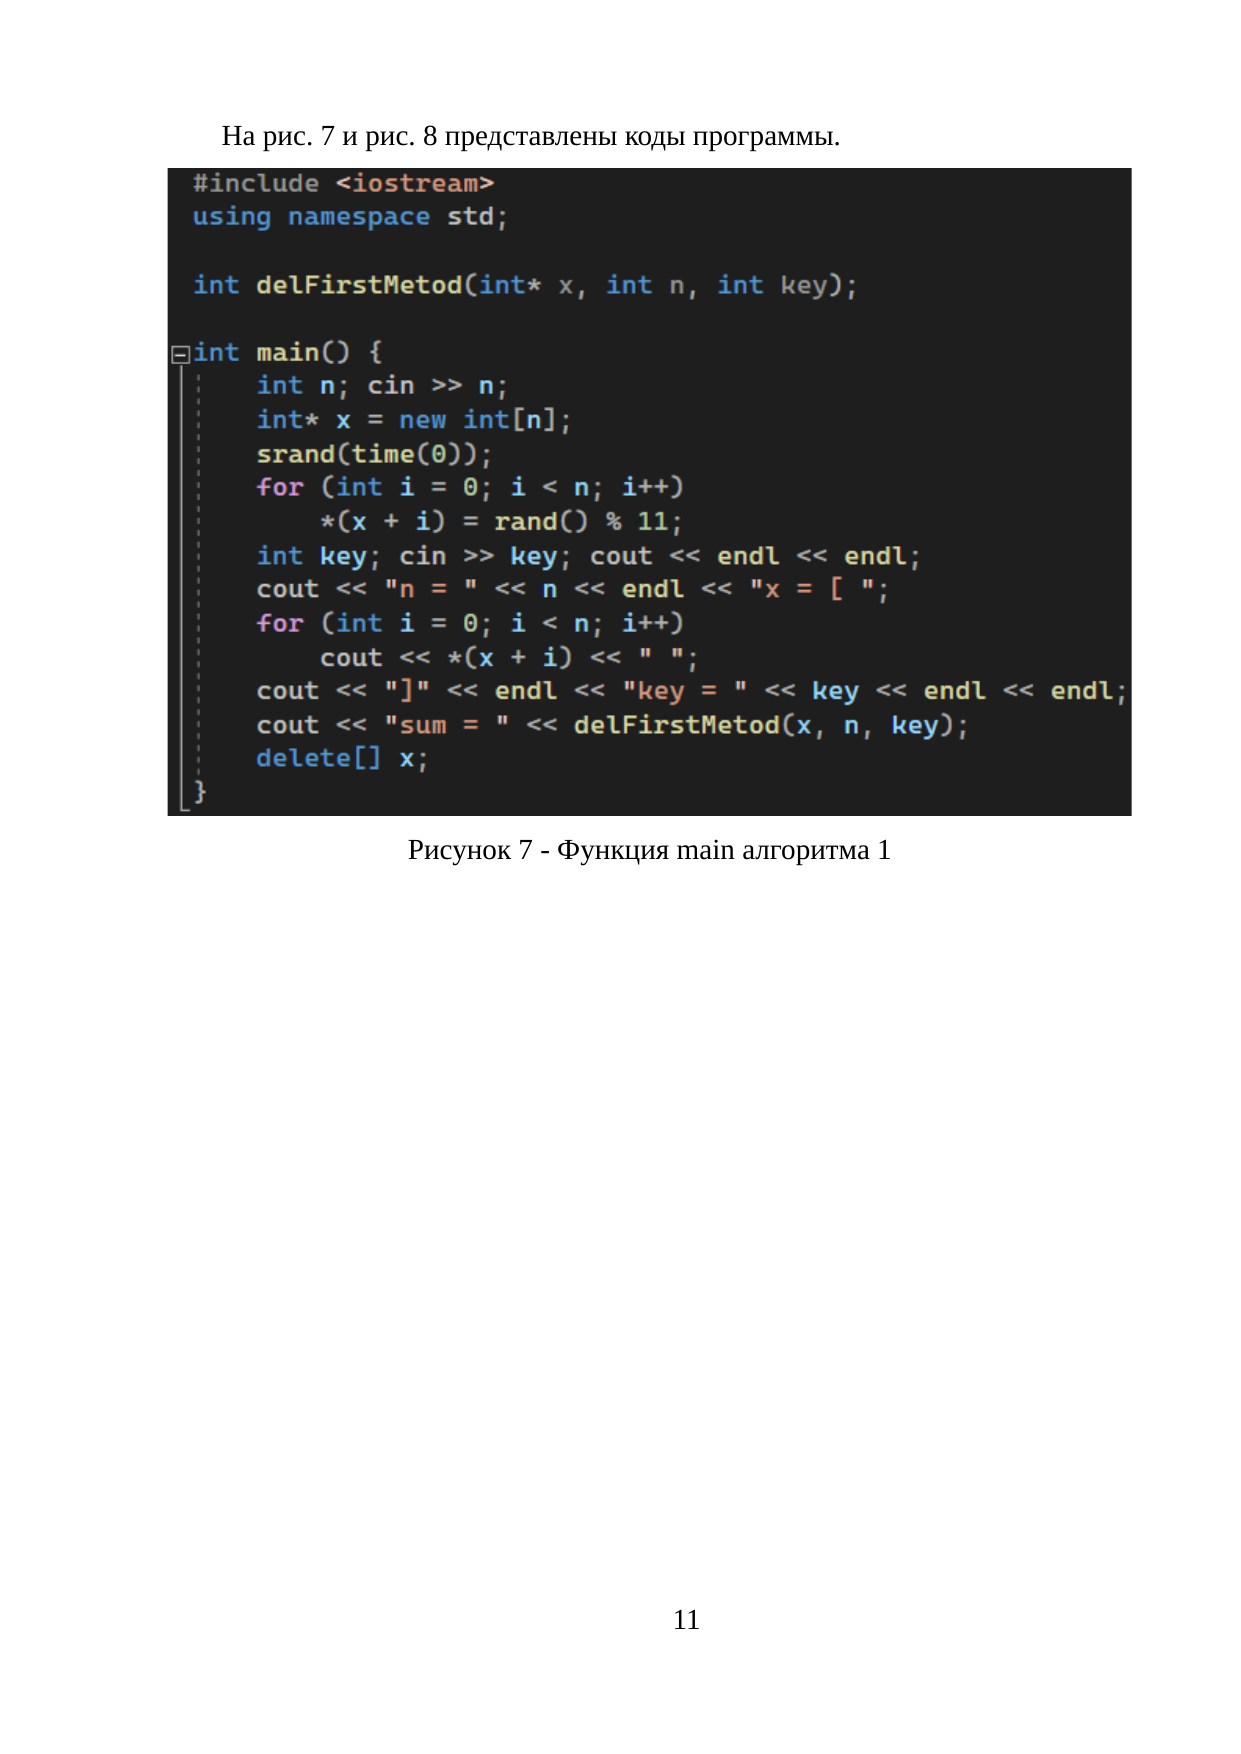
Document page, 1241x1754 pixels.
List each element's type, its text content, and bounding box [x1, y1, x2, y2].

text На рис. 7 и рис. 8 представлены коды программы. [148, 118, 1152, 152]
picture [167, 168, 1132, 816]
text Рисунок 7 - Функция main алгоритма 1 [167, 816, 1132, 866]
